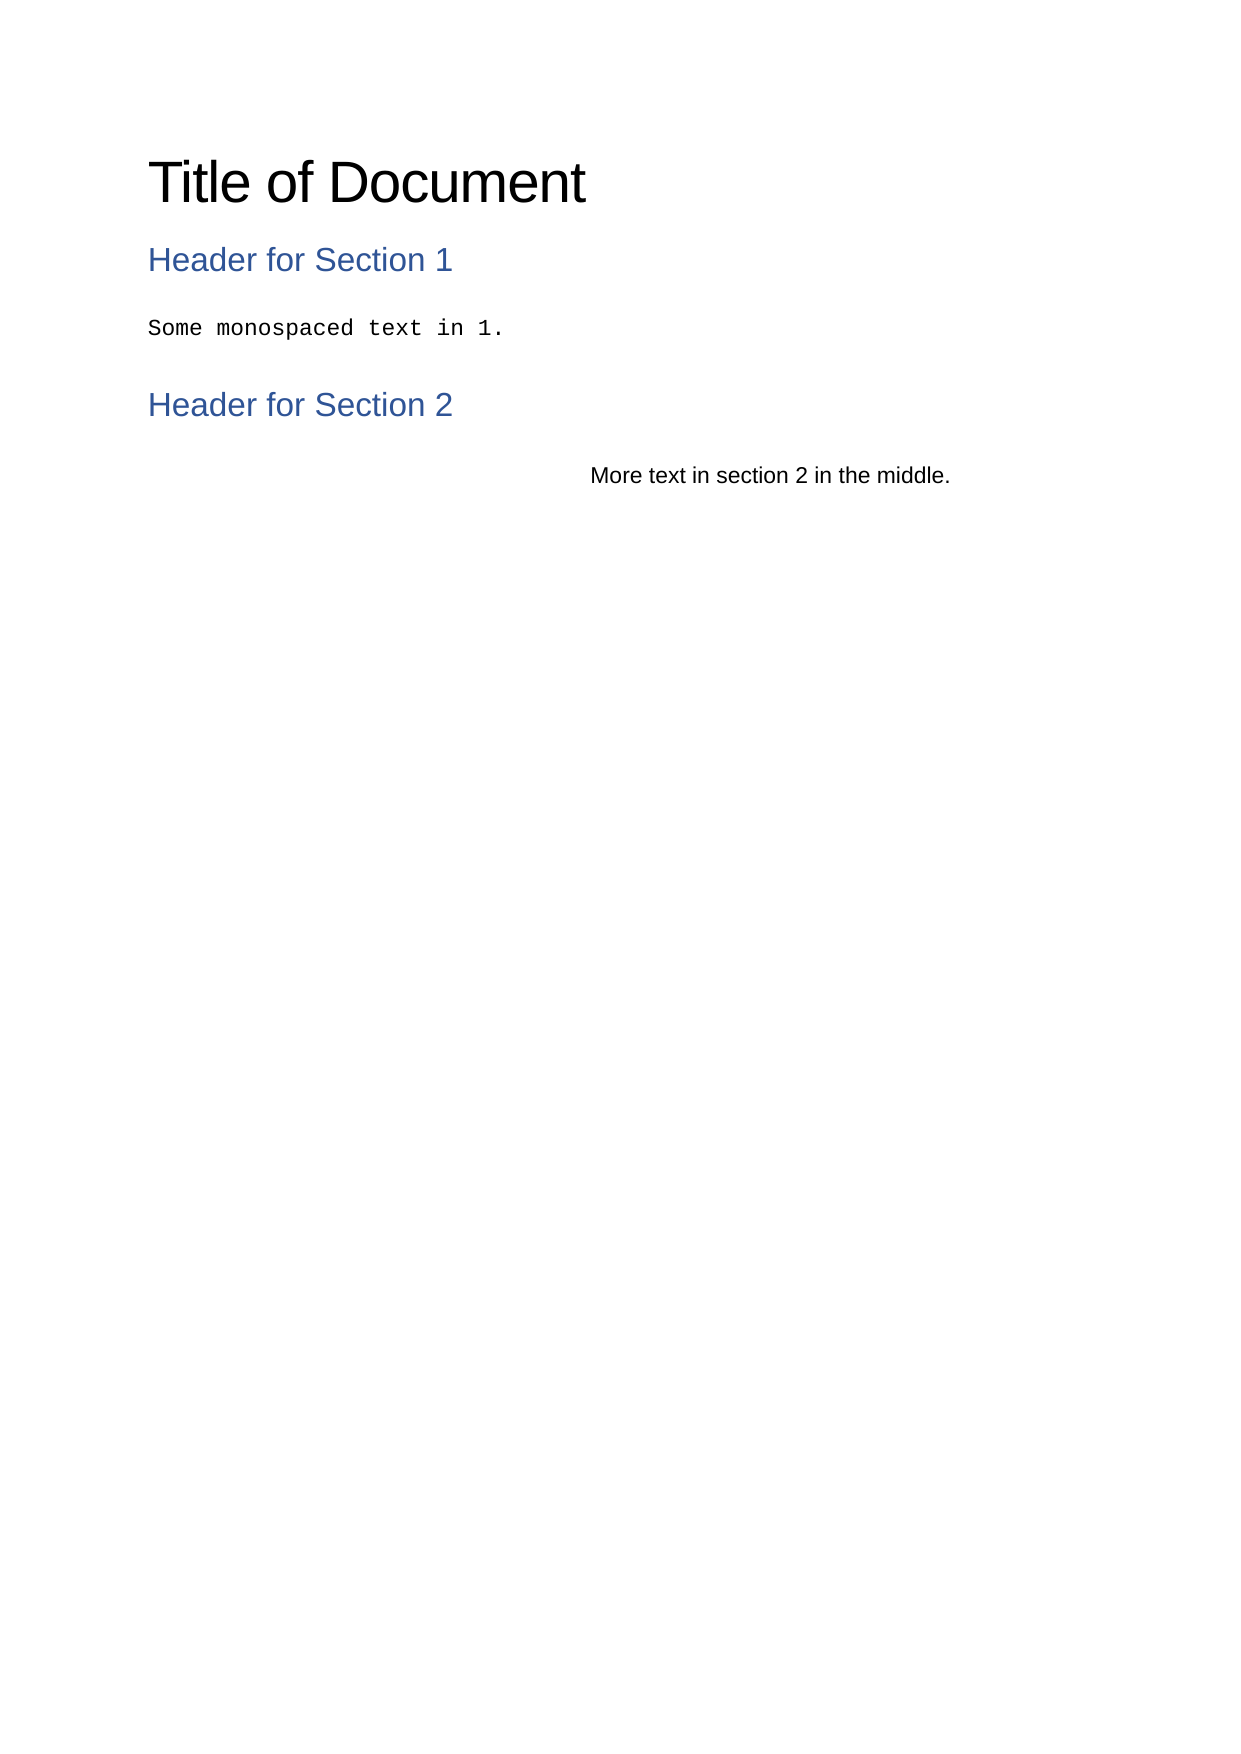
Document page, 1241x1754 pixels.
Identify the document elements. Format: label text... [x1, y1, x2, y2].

subtitle Header for Section 2 [148, 385, 1093, 424]
text Title of Document [148, 148, 1093, 215]
text More text in section 2 in the middle. [516, 462, 1093, 489]
text Some monospaced text in 1. [148, 317, 1093, 342]
subtitle Header for Section 1 [148, 240, 1093, 278]
